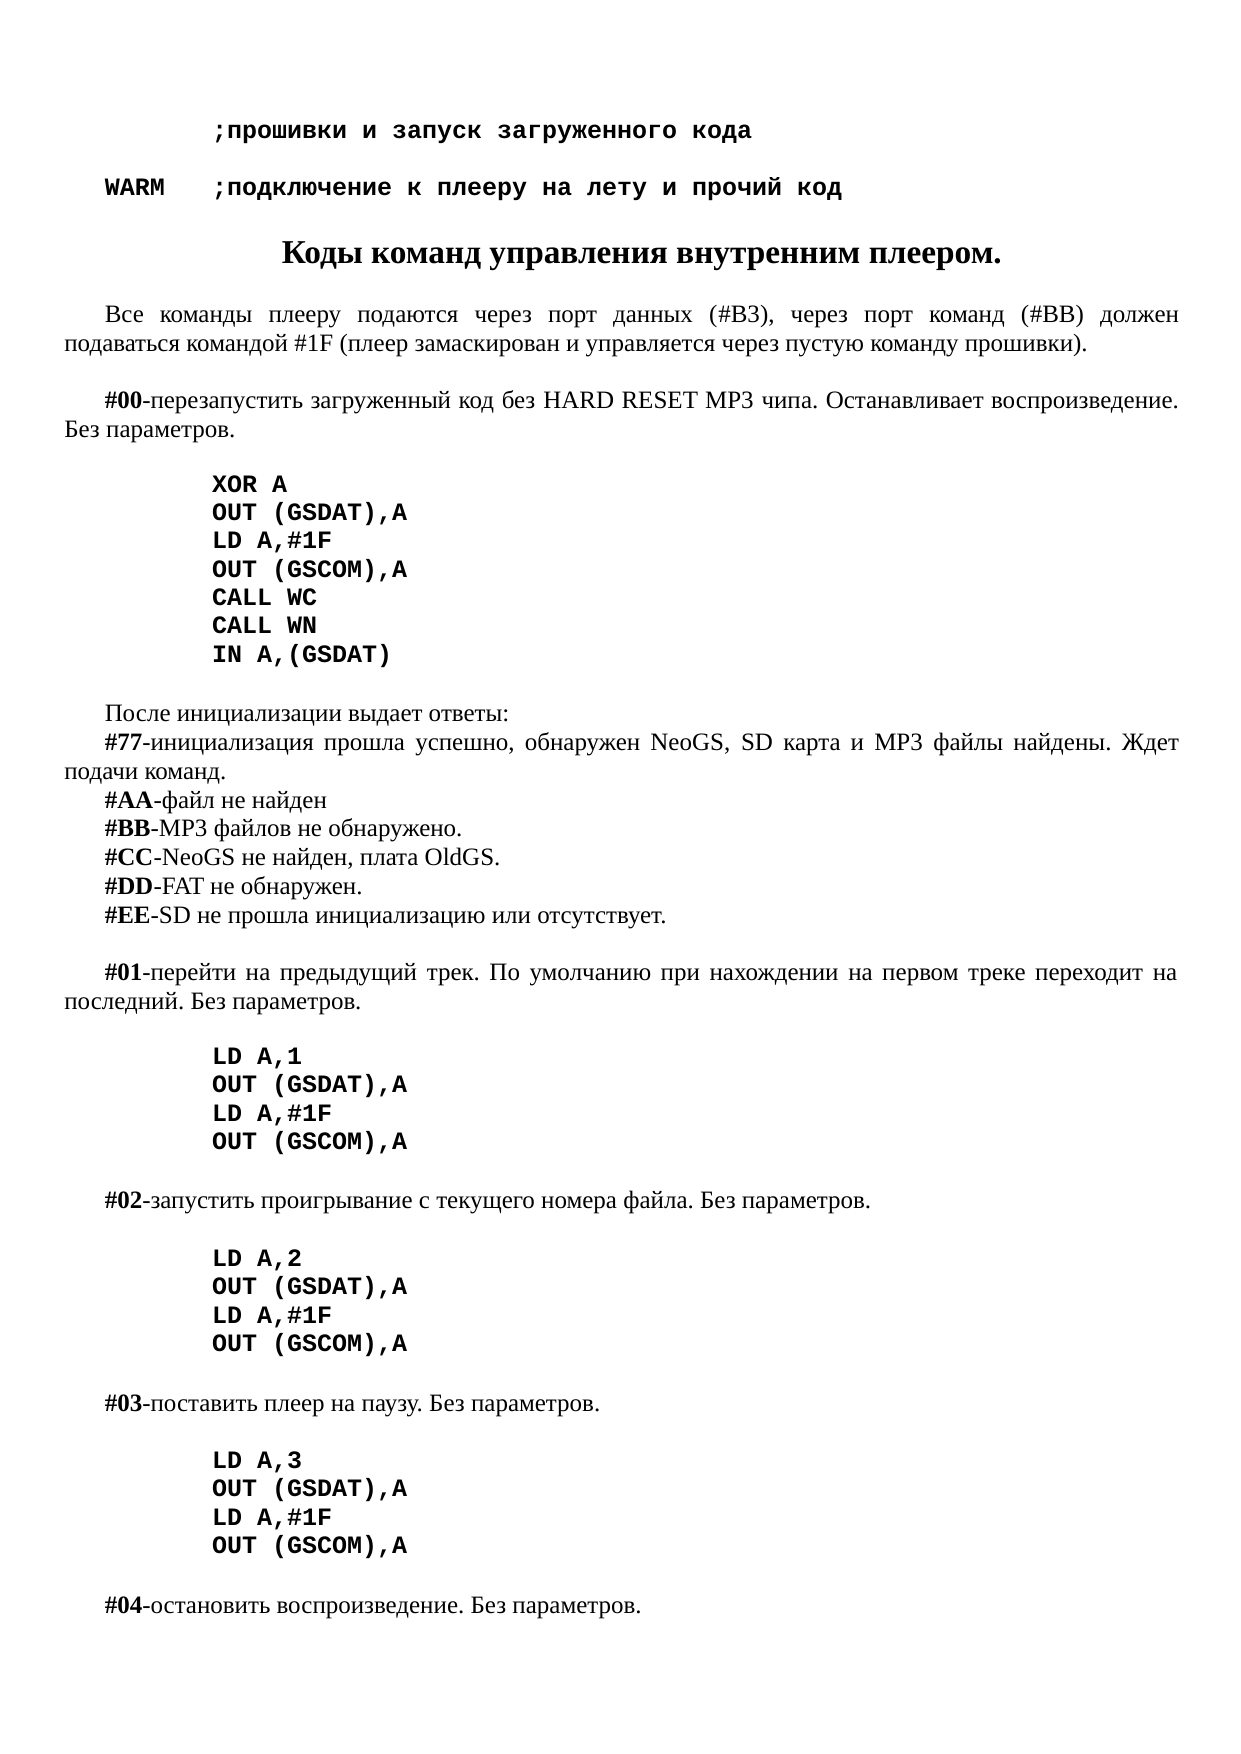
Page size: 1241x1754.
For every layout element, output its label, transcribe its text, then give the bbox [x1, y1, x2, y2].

text OUT (GSDAT),A [64, 500, 1179, 528]
text #BB-MP3 файлов не обнаружено. [64, 813, 1179, 842]
text OUT (GSDAT),A [64, 1274, 1179, 1302]
text OUT (GSCOM),A [64, 556, 1179, 585]
text #DD-FAT не обнаружен. [64, 871, 1179, 900]
text #00-перезапустить загруженный код без HARD RESET MP3 чипа. Останавливает воспроизведение. Без параметров. [64, 385, 1179, 443]
text #02-запустить проигрывание с текущего номера файла. Без параметров. [64, 1186, 1179, 1214]
text #77-инициализация прошла успешно, обнаружен NeoGS, SD карта и MP3 файлы найдены. Ждет подачи команд. [64, 727, 1179, 785]
text #EE-SD не прошла инициализацию или отсутствует. [64, 900, 1179, 928]
text OUT (GSCOM),A [64, 1128, 1179, 1157]
text IN A,(GSDAT) [64, 641, 1179, 670]
text OUT (GSCOM),A [64, 1331, 1179, 1359]
text #03-поставить плеер на паузу. Без параметров. [64, 1388, 1179, 1416]
text После инициализации выдает ответы: [64, 698, 1179, 727]
text #AA-файл не найден [64, 785, 1179, 813]
text ;прошивки и запуск загруженного кода [64, 118, 1179, 146]
text LD A,#1F [64, 1504, 1179, 1533]
text LD A,#1F [64, 1302, 1179, 1331]
text LD A,#1F [64, 528, 1179, 556]
text Все команды плееру подаются через порт данных (#B3), через порт команд (#BB) должен подаваться командой #1F (плеер замаскирован и управляется через пустую команду прошивки). [64, 299, 1179, 356]
text OUT (GSCOM),A [64, 1533, 1179, 1561]
text LD A,1 [64, 1043, 1179, 1072]
text CALL WC [64, 585, 1179, 613]
text XOR A [64, 471, 1179, 500]
text LD A,2 [64, 1243, 1179, 1274]
text LD A,3 [64, 1445, 1179, 1476]
text #01-перейти на предыдущий трек. По умолчанию при нахождении на первом треке переходит на последний. Без параметров. [64, 957, 1179, 1015]
text OUT (GSDAT),A [64, 1476, 1179, 1504]
text #04-остановить воспроизведение. Без параметров. [64, 1590, 1179, 1618]
text OUT (GSDAT),A [64, 1072, 1179, 1100]
text CALL WN [64, 613, 1179, 641]
text Коды команд управления внутренним плеером. [64, 232, 1179, 270]
text LD A,#1F [64, 1100, 1179, 1128]
text #СС-NeoGS не найден, плата OldGS. [64, 842, 1179, 871]
text WARM ;подключение к плееру на лету и прочий код [64, 175, 1179, 203]
